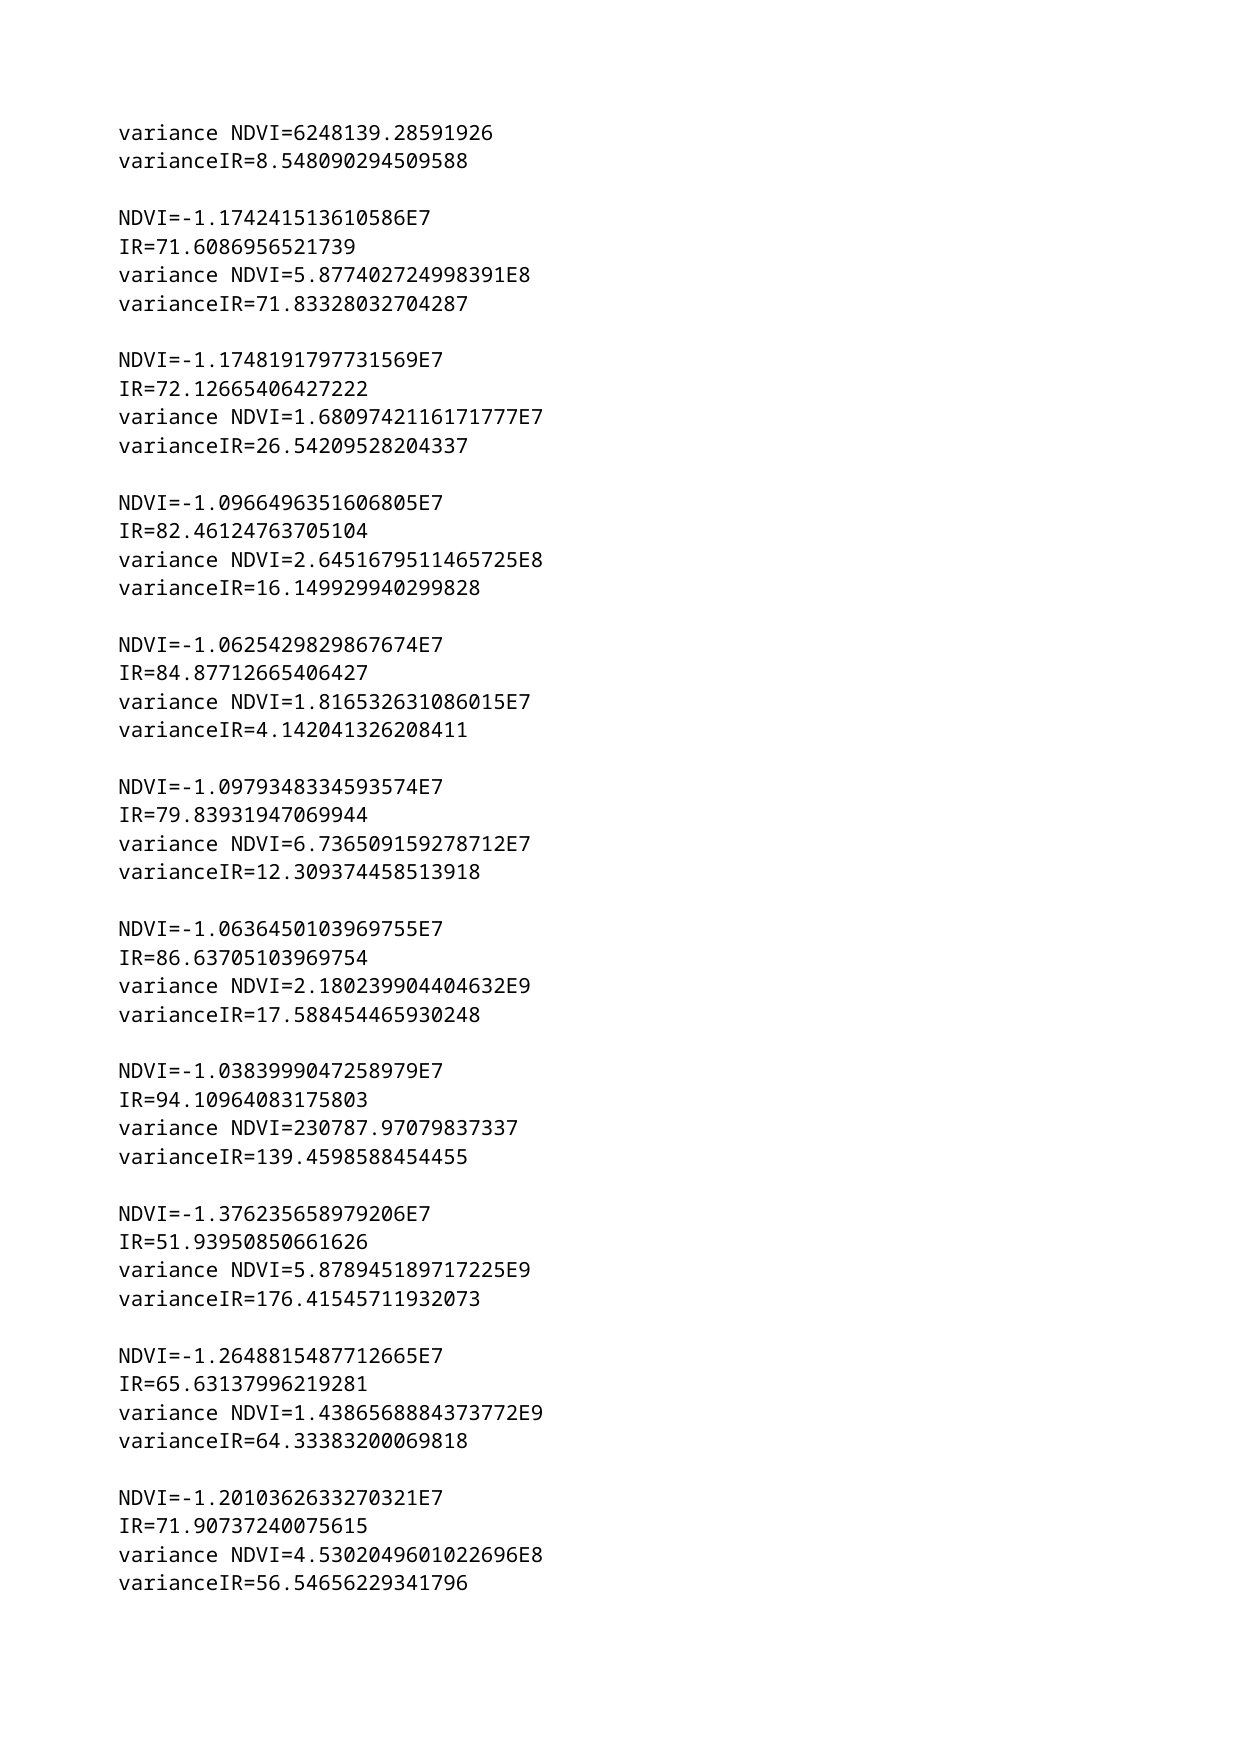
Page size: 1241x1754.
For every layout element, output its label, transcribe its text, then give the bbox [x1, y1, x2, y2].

text IR=82.46124763705104 [118, 516, 1122, 545]
text variance NDVI=2.6451679511465725E8 [118, 545, 1122, 573]
text varianceIR=56.54656229341796 [118, 1568, 1122, 1597]
text variance NDVI=5.878945189717225E9 [118, 1256, 1122, 1284]
text variance NDVI=6248139.28591926 [118, 118, 1122, 147]
text IR=79.83931947069944 [118, 801, 1122, 829]
text NDVI=-1.2648815487712665E7 [118, 1341, 1122, 1369]
text IR=86.63705103969754 [118, 943, 1122, 971]
text IR=71.6086956521739 [118, 232, 1122, 260]
text NDVI=-1.0625429829867674E7 [118, 630, 1122, 658]
text NDVI=-1.1748191797731569E7 [118, 346, 1122, 374]
text variance NDVI=6.736509159278712E7 [118, 829, 1122, 857]
text variance NDVI=4.5302049601022696E8 [118, 1540, 1122, 1568]
text NDVI=-1.376235658979206E7 [118, 1199, 1122, 1227]
text variance NDVI=230787.97079837337 [118, 1113, 1122, 1142]
text IR=65.63137996219281 [118, 1369, 1122, 1398]
text varianceIR=64.33383200069818 [118, 1426, 1122, 1455]
text variance NDVI=1.4386568884373772E9 [118, 1398, 1122, 1426]
text varianceIR=26.54209528204337 [118, 431, 1122, 459]
text IR=84.87712665406427 [118, 658, 1122, 687]
text NDVI=-1.0979348334593574E7 [118, 772, 1122, 801]
text IR=51.93950850661626 [118, 1227, 1122, 1256]
text varianceIR=8.548090294509588 [118, 147, 1122, 175]
text variance NDVI=1.6809742116171777E7 [118, 402, 1122, 431]
text NDVI=-1.0966496351606805E7 [118, 488, 1122, 516]
text IR=71.90737240075615 [118, 1512, 1122, 1540]
text variance NDVI=2.180239904404632E9 [118, 971, 1122, 1000]
text NDVI=-1.0636450103969755E7 [118, 914, 1122, 943]
text IR=72.12665406427222 [118, 374, 1122, 402]
text variance NDVI=5.877402724998391E8 [118, 260, 1122, 289]
text varianceIR=4.142041326208411 [118, 715, 1122, 744]
text varianceIR=16.149929940299828 [118, 573, 1122, 602]
text variance NDVI=1.816532631086015E7 [118, 687, 1122, 715]
text varianceIR=17.588454465930248 [118, 1000, 1122, 1028]
text varianceIR=139.4598588454455 [118, 1142, 1122, 1170]
text NDVI=-1.0383999047258979E7 [118, 1057, 1122, 1085]
text varianceIR=12.309374458513918 [118, 857, 1122, 886]
text NDVI=-1.2010362633270321E7 [118, 1483, 1122, 1512]
text varianceIR=176.41545711932073 [118, 1284, 1122, 1312]
text NDVI=-1.174241513610586E7 [118, 203, 1122, 232]
text varianceIR=71.83328032704287 [118, 289, 1122, 317]
text IR=94.10964083175803 [118, 1085, 1122, 1113]
